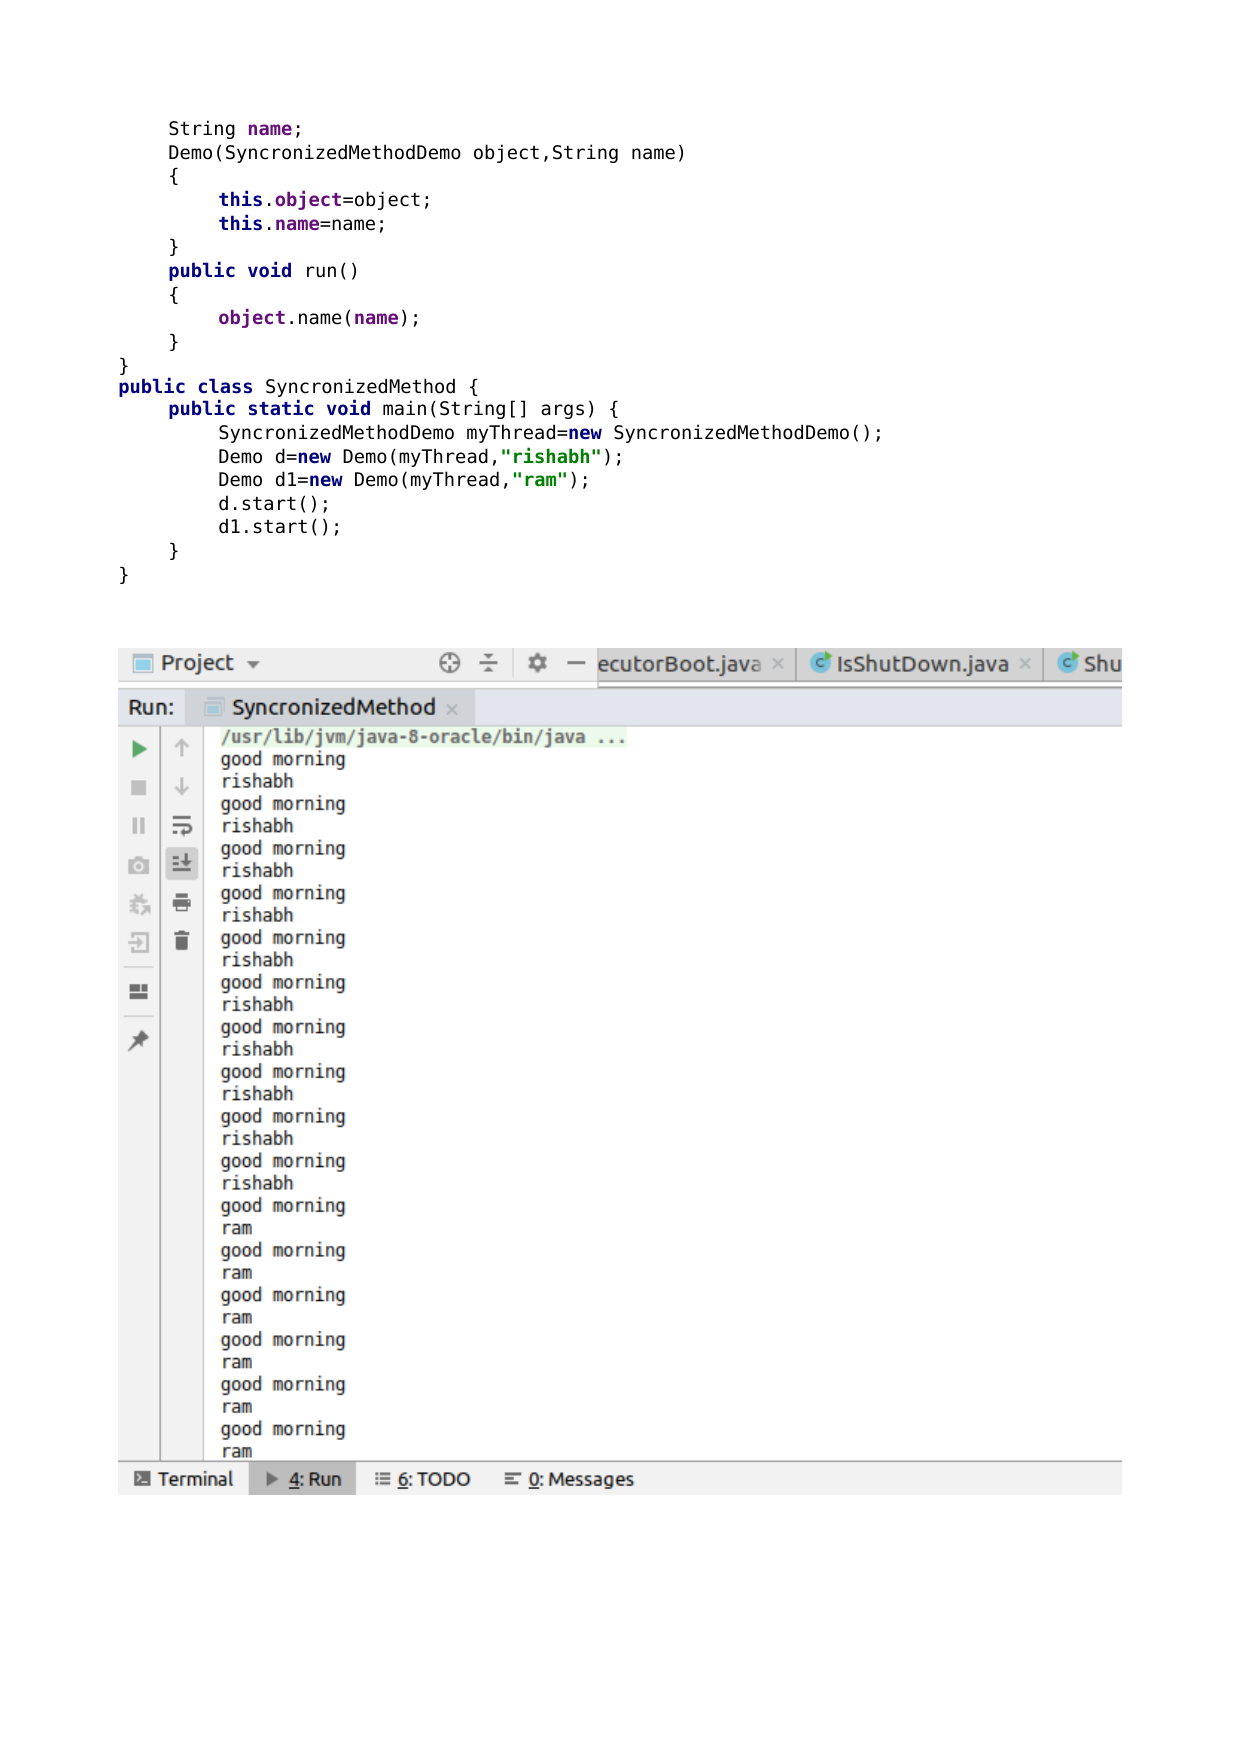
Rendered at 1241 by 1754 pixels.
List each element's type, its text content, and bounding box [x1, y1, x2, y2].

text { [118, 284, 1122, 307]
text this.object=object; [118, 189, 1122, 213]
text } [118, 564, 1122, 586]
text object.name(name); [118, 307, 1122, 331]
text d1.start(); [118, 517, 1122, 540]
text String name; [118, 118, 1122, 142]
text Demo d1=new Demo(myThread,"ram"); [118, 469, 1122, 493]
text d.start(); [118, 493, 1122, 517]
text public class SyncronizedMethod { [118, 376, 1122, 398]
text Demo d=new Demo(myThread,"rishabh"); [118, 446, 1122, 469]
text } [118, 540, 1122, 564]
text } [118, 331, 1122, 354]
text Demo(SyncronizedMethodDemo object,String name) [118, 142, 1122, 165]
text public void run() [118, 260, 1122, 284]
picture [118, 648, 1123, 1495]
text public static void main(String[] args) { [118, 398, 1122, 422]
text { [118, 165, 1122, 189]
text this.name=name; [118, 213, 1122, 236]
text } [118, 236, 1122, 260]
text } [118, 354, 1122, 376]
text SyncronizedMethodDemo myThread=new SyncronizedMethodDemo(); [118, 422, 1122, 446]
